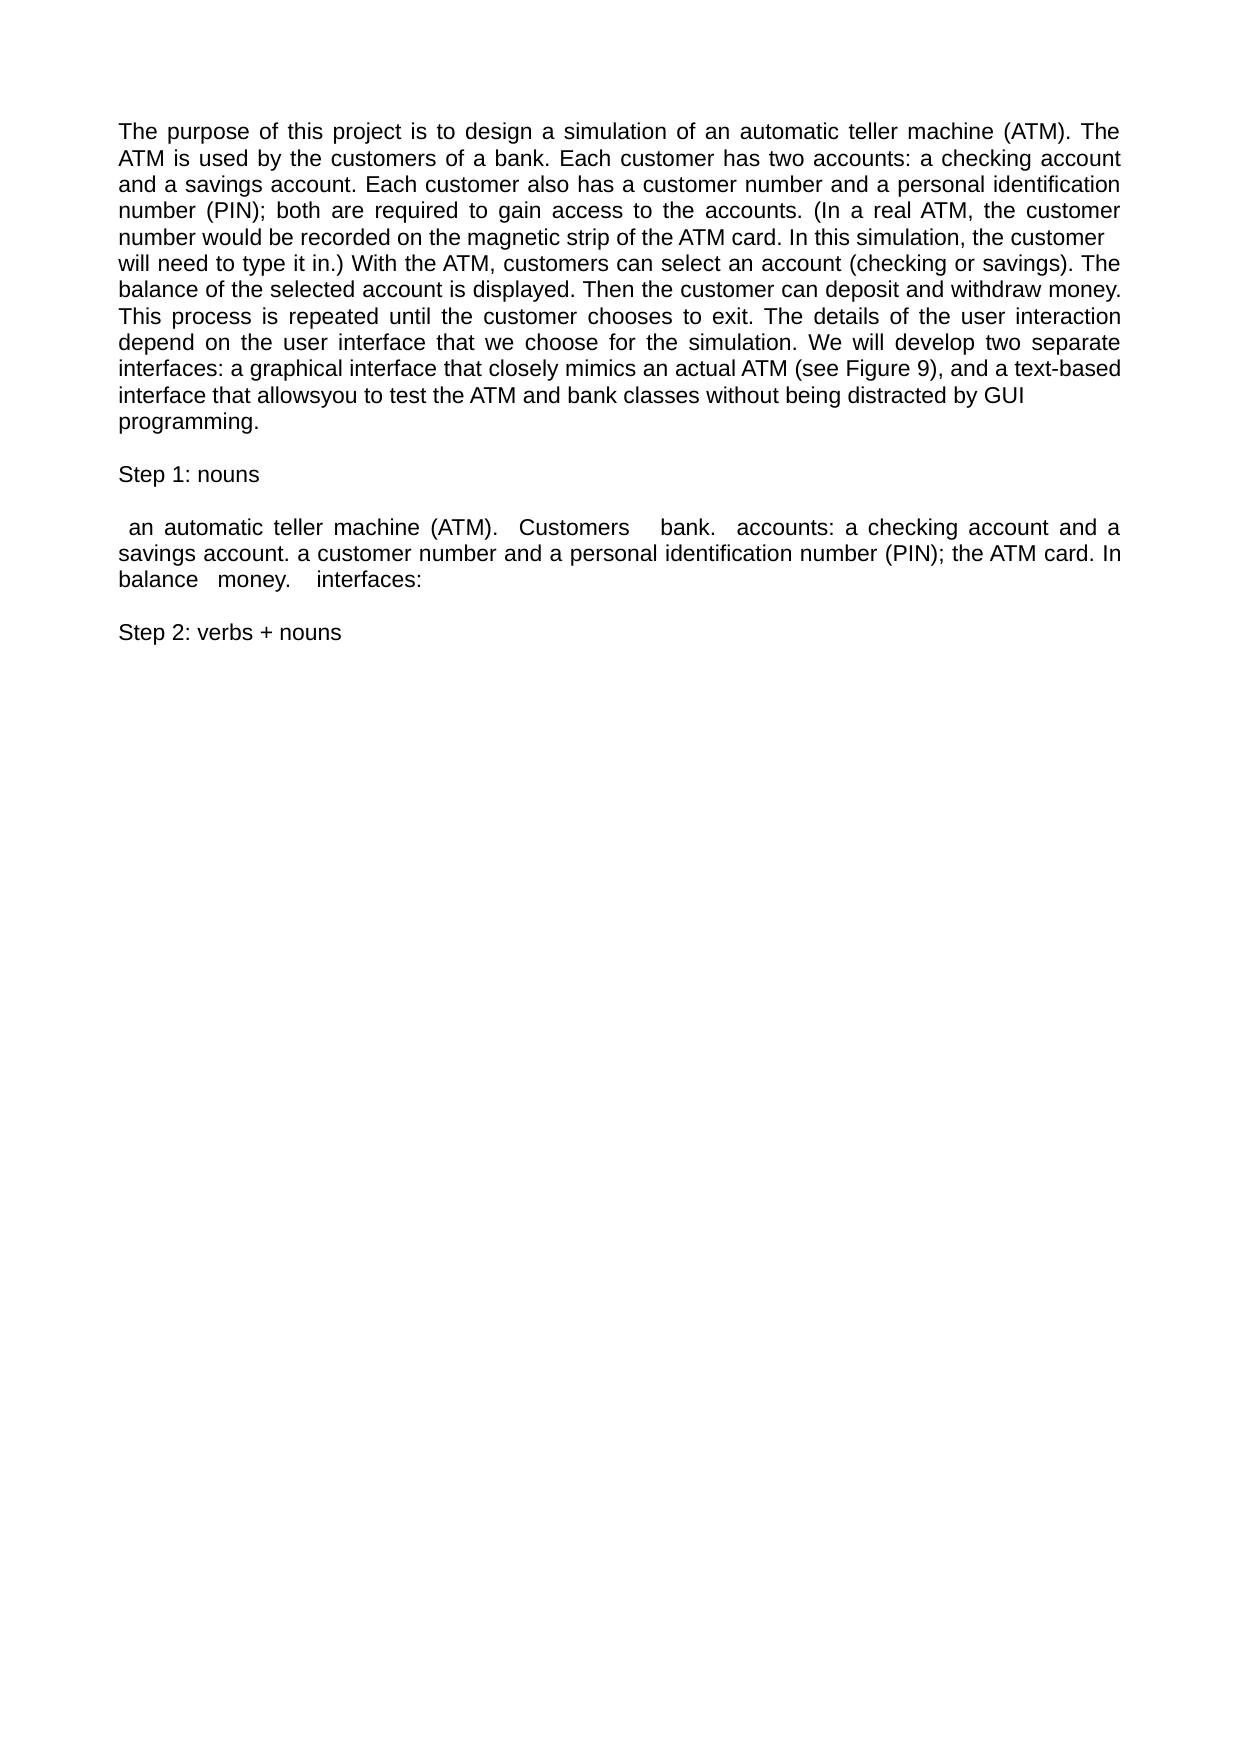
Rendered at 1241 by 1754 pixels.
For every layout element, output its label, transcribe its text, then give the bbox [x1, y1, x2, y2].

text The purpose of this project is to design a simulation of an automatic teller machine (ATM). The ATM is used by the customers of a bank. Each customer has two accounts: a checking account and a savings account. Each customer also has a customer number and a personal identification number (PIN); both are required to gain access to the accounts. (In a real ATM, the customer number would be recorded on the magnetic strip of the ATM card. In this simulation, the customer [118, 118, 1122, 250]
text Step 1: nouns [118, 461, 1122, 487]
text programming. [118, 408, 1122, 434]
text Step 2: verbs + nouns [118, 619, 1122, 645]
text an automatic teller machine (ATM). Customers bank. accounts: a checking account and a savings account. a customer number and a personal identification number (PIN); the ATM card. In balance money. interfaces: [118, 513, 1122, 592]
text will need to type it in.) With the ATM, customers can select an account (checking or savings). The balance of the selected account is displayed. Then the customer can deposit and withdraw money. This process is repeated until the customer chooses to exit. The details of the user interaction depend on the user interface that we choose for the simulation. We will develop two separate interfaces: a graphical interface that closely mimics an actual ATM (see Figure 9), and a text-based interface that allowsyou to test the ATM and bank classes without being distracted by GUI [118, 250, 1122, 408]
